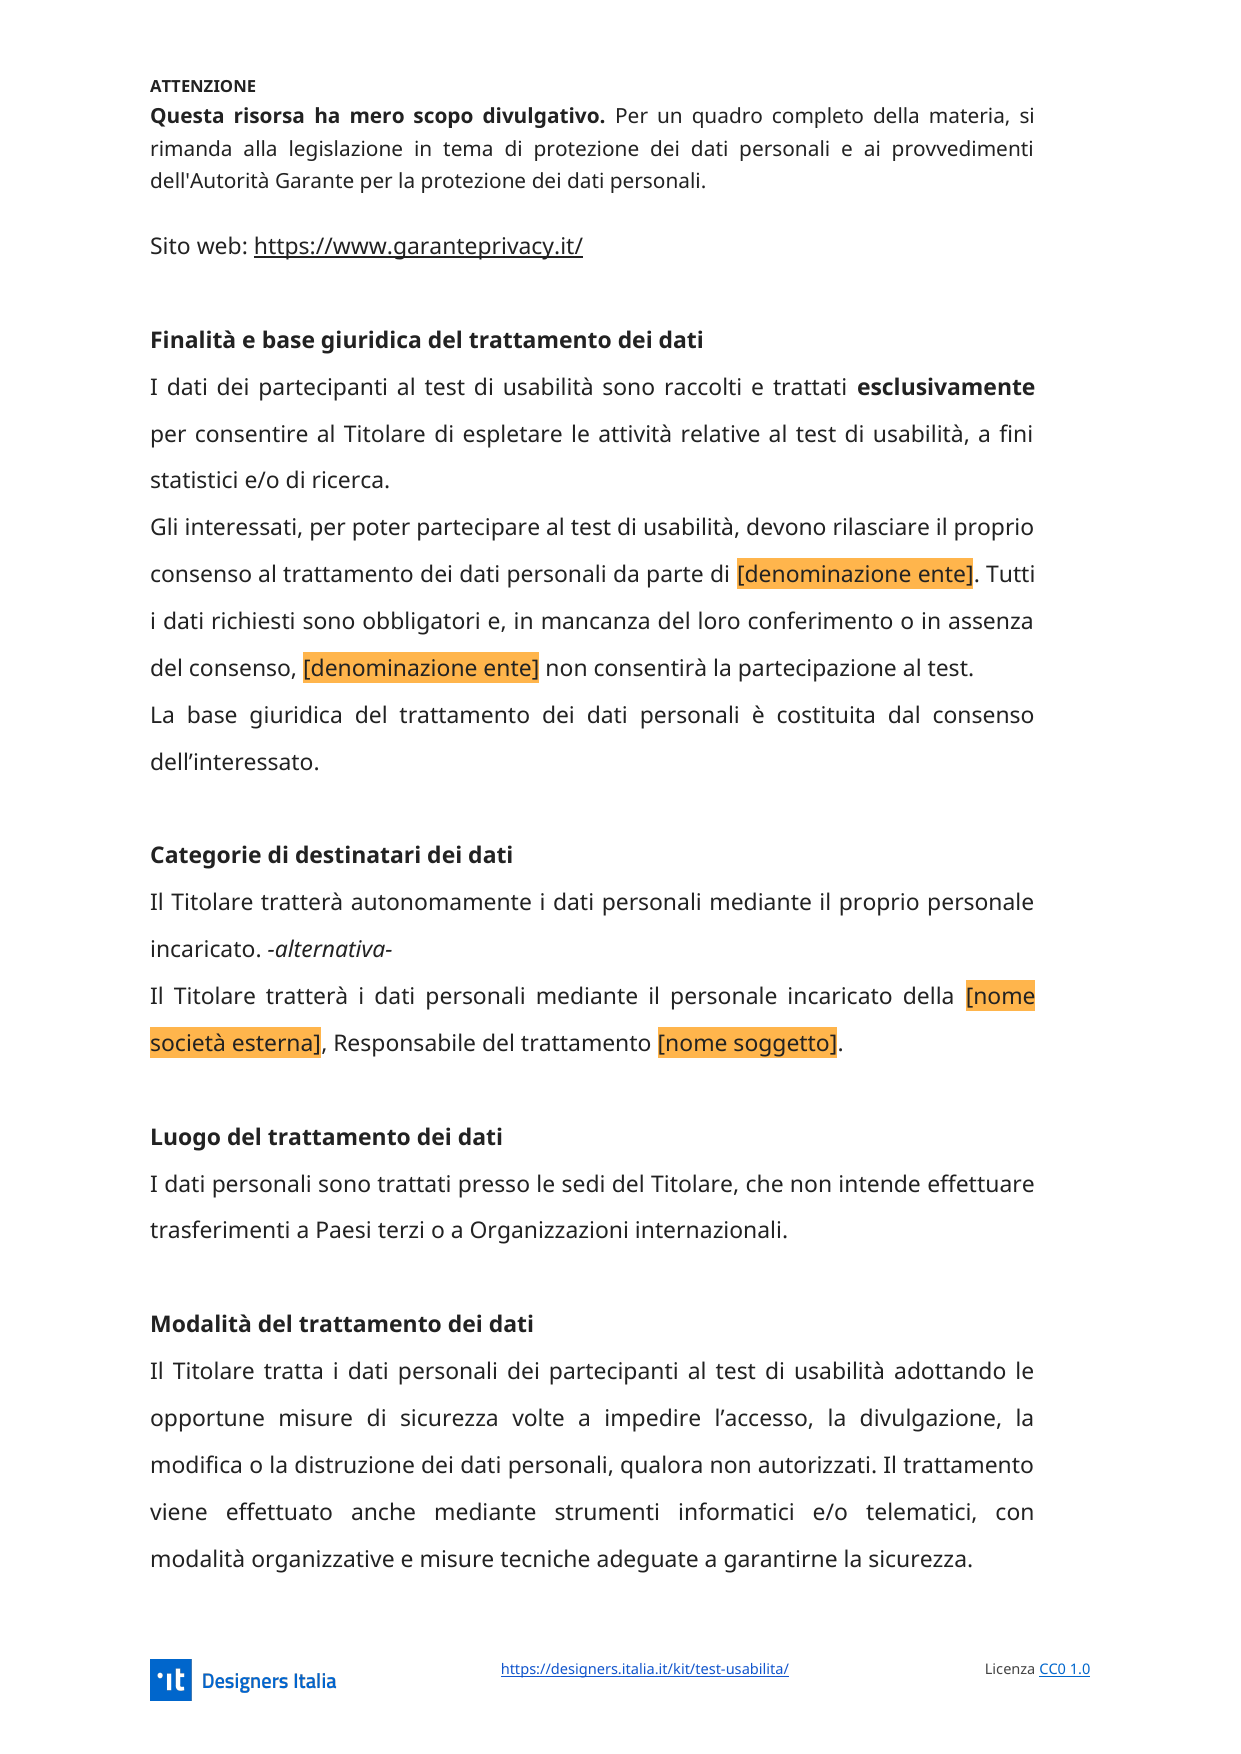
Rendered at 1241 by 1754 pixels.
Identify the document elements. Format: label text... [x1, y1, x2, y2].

text La base giuridica del trattamento dei dati personali è costituita dal consenso dell’interessato. [150, 699, 1035, 777]
picture [150, 1659, 347, 1701]
text Luogo del trattamento dei dati [150, 1121, 1035, 1152]
text I dati dei partecipanti al test di usabilità sono raccolti e trattati esclusivamente per consentire al Titolare di espletare le attività relative al test di usabilità, a fini statistici e/o di ricerca. [150, 371, 1035, 496]
text Sito web: https://www.garanteprivacy.it/ [150, 230, 1035, 261]
text Categorie di destinatari dei dati [150, 839, 1035, 871]
text I dati personali sono trattati presso le sedi del Titolare, che non intende effettuare trasferimenti a Paesi terzi o a Organizzazioni internazionali. [150, 1168, 1035, 1246]
text Il Titolare tratta i dati personali dei partecipanti al test di usabilità adottando le opportune misure di sicurezza volte a impedire l’accesso, la divulgazione, la modifica o la distruzione dei dati personali, qualora non autorizzati. Il trattamento viene effettuato anche mediante strumenti informatici e/o telematici, con modalità organizzative e misure tecniche adeguate a garantirne la sicurezza. [150, 1355, 1035, 1574]
text Il Titolare tratterà i dati personali mediante il personale incaricato della [nome società esterna], Responsabile del trattamento [nome soggetto]. [150, 980, 1035, 1058]
text Il Titolare tratterà autonomamente i dati personali mediante il proprio personale incaricato. -alternativa- [150, 886, 1035, 964]
text Finalità e base giuridica del trattamento dei dati [150, 324, 1035, 355]
text Gli interessati, per poter partecipare al test di usabilità, devono rilasciare il proprio consenso al trattamento dei dati personali da parte di [denominazione ente]. Tutti i dati richiesti sono obbligatori e, in mancanza del loro conferimento o in assenza del consenso, [denominazione ente] non consentirà la partecipazione al test. [150, 511, 1035, 683]
text Modalità del trattamento dei dati [150, 1308, 1035, 1339]
